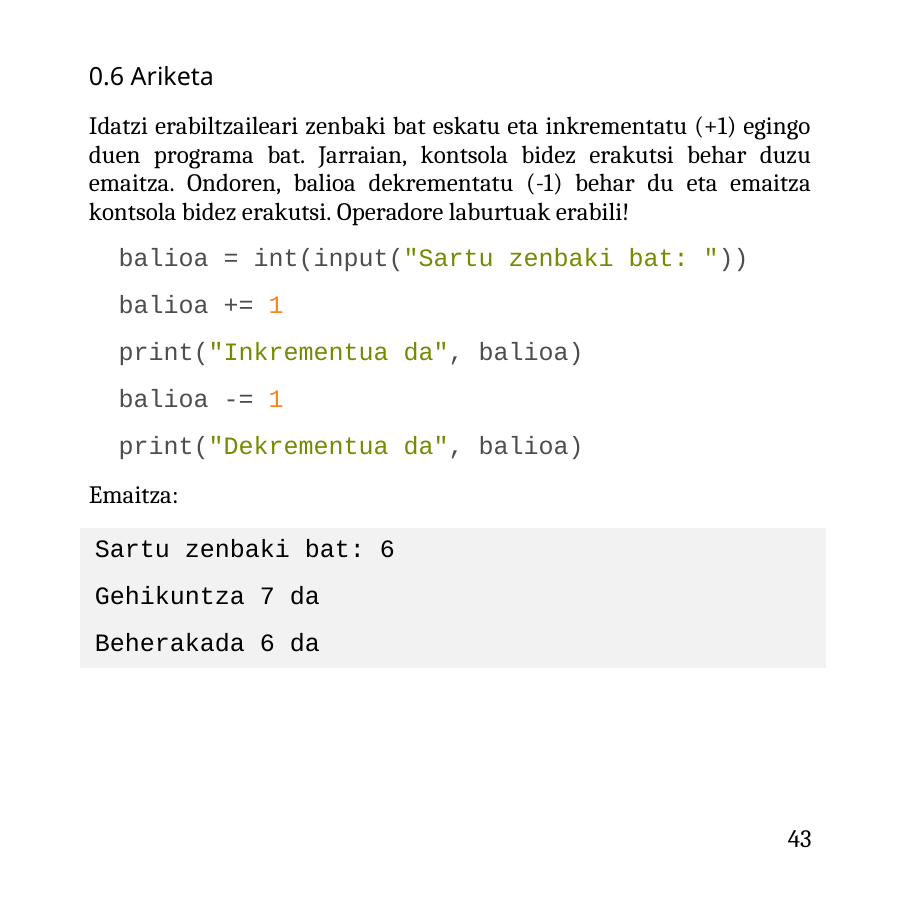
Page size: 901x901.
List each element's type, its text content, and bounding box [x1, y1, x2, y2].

text Sartu zenbaki bat: 6 [86, 535, 820, 565]
text Beherakada 6 da [86, 623, 820, 661]
text Emaitza: [89, 481, 811, 510]
text balioa -= 1 [118, 387, 811, 415]
text balioa += 1 [118, 293, 811, 321]
text Idatzi erabiltzaileari zenbaki bat eskatu eta inkrementatu (+1) egingo duen programa bat. Jarraian, kontsola bidez erakutsi behar duzu emaitza. Ondoren, balioa dekrementatu (-1) behar du eta emaitza kontsola bidez erakutsi. Operadore laburtuak erabili! [89, 112, 811, 227]
text Gehikuntza 7 da [86, 576, 820, 612]
text 0.6 Ariketa [89, 59, 811, 93]
text balioa = int(input("Sartu zenbaki bat: ")) [118, 246, 811, 274]
text print("Inkrementua da", balioa) [118, 340, 811, 368]
text print("Dekrementua da", balioa) [118, 434, 811, 462]
